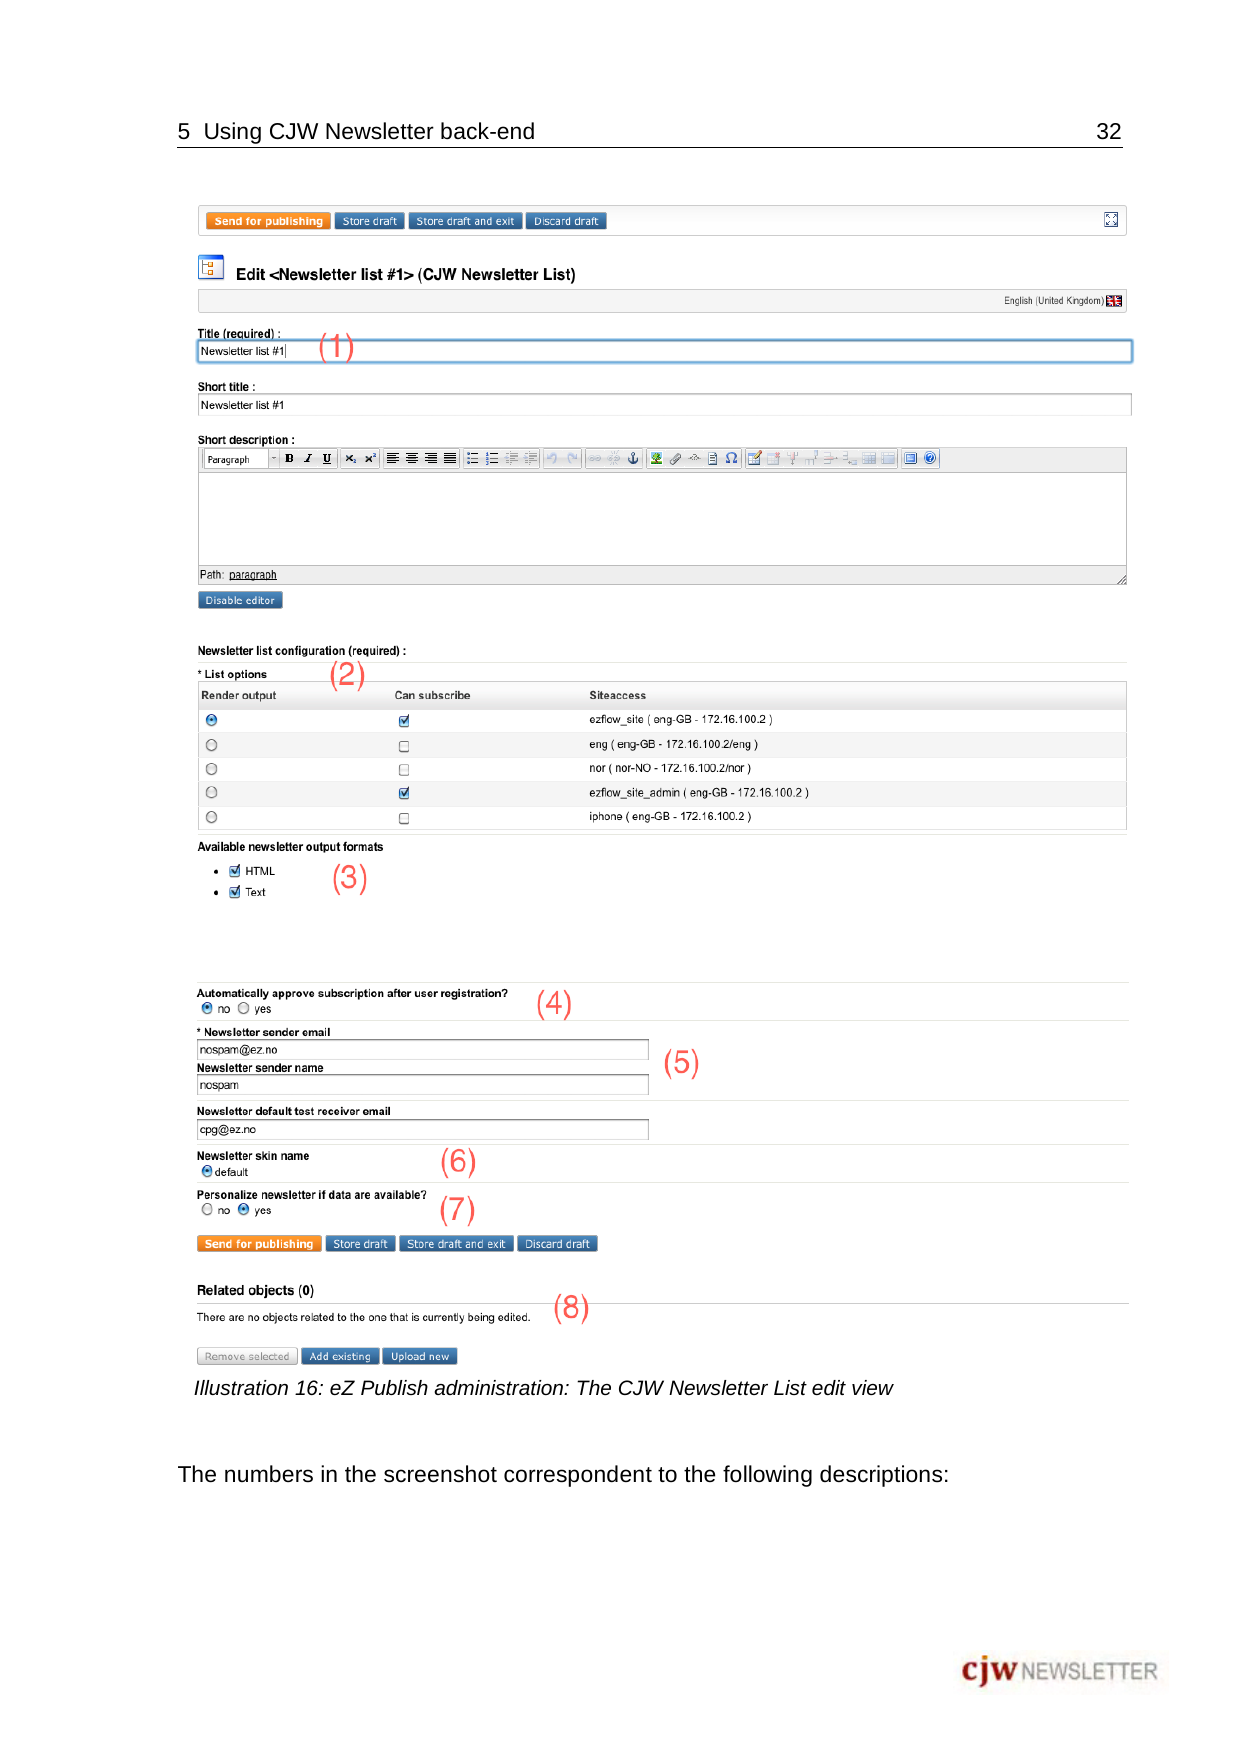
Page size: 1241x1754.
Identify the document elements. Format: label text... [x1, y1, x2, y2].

text The numbers in the screenshot correspondent to the following descriptions: [177, 1461, 1122, 1487]
text Illustration 16: eZ Publish administration: The CJW Newsletter List edit view [194, 1377, 1135, 1400]
picture [193, 975, 1135, 1377]
picture [193, 198, 1135, 906]
picture [953, 1650, 1170, 1695]
